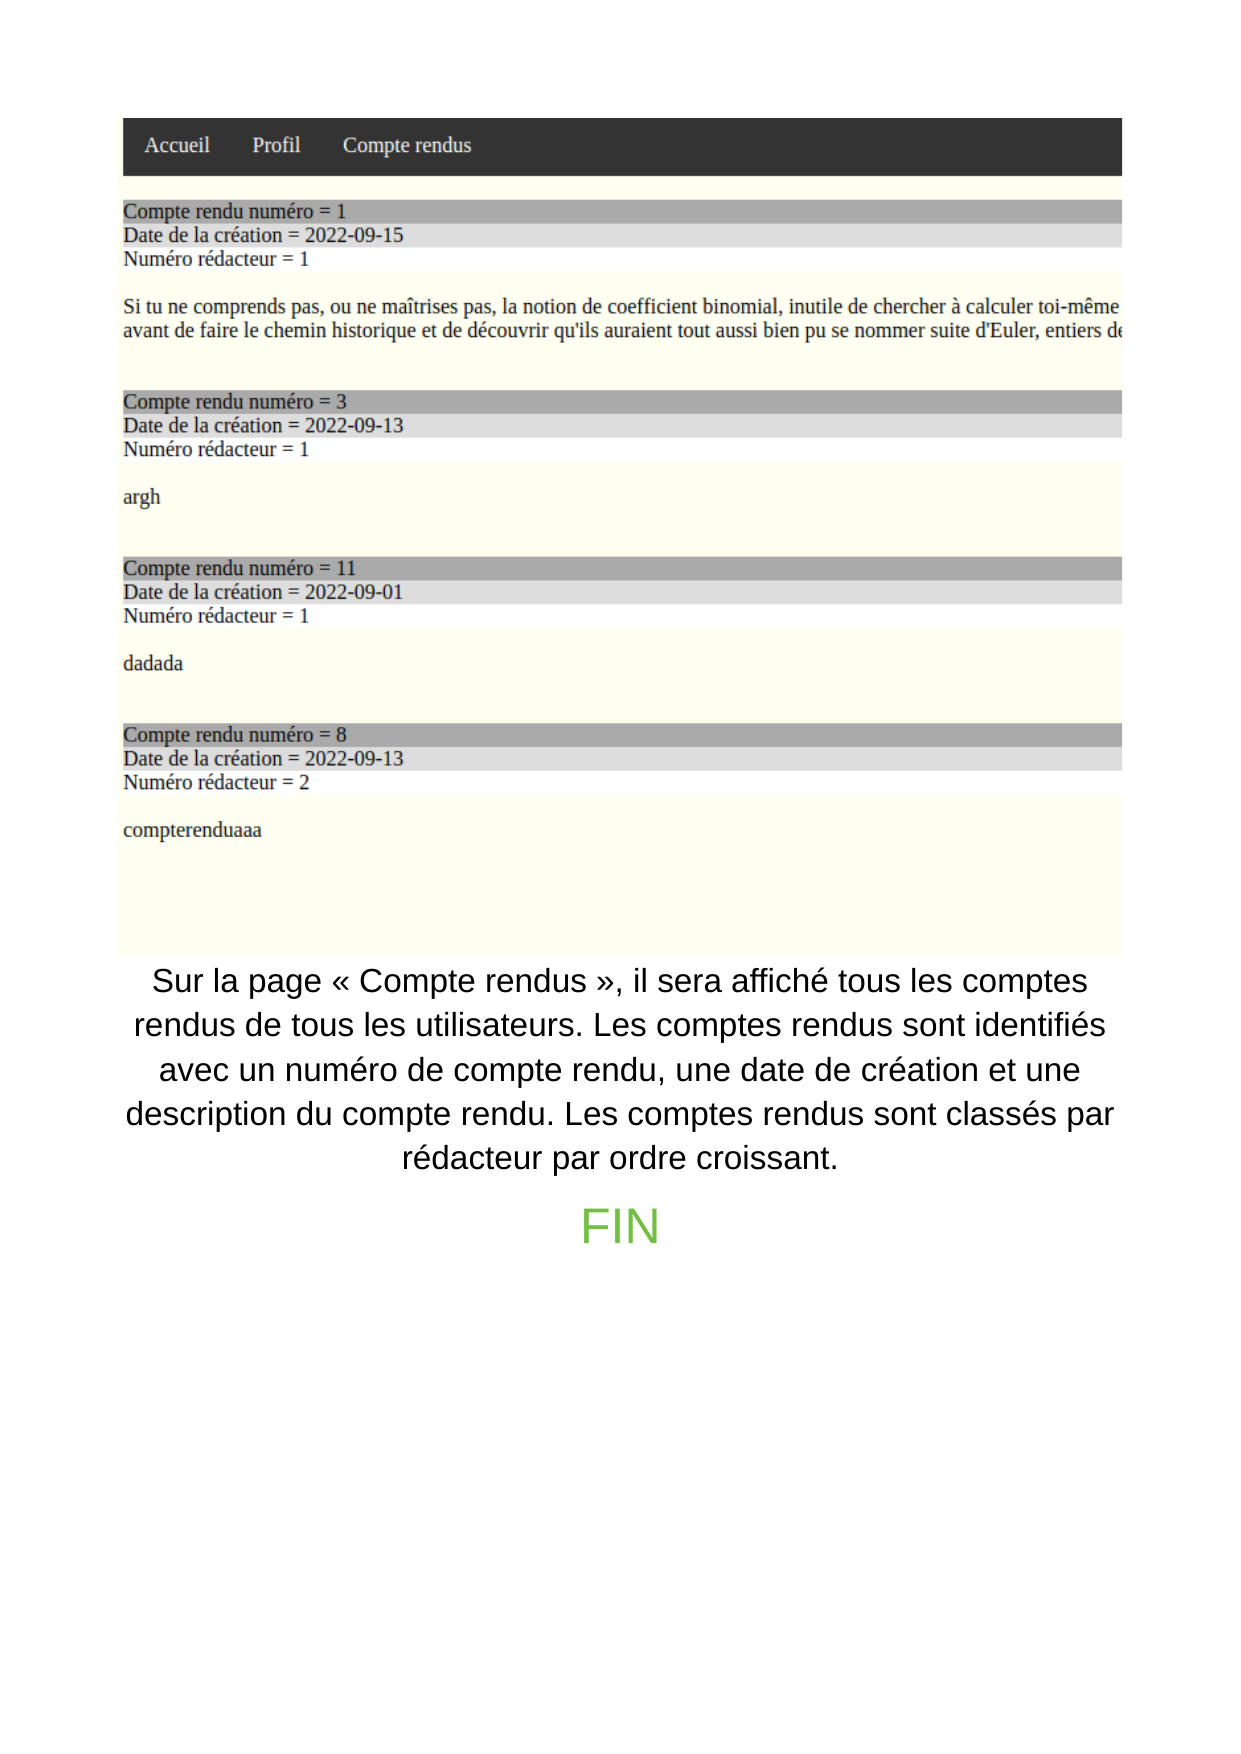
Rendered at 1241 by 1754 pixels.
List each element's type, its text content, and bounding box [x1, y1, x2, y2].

picture [118, 118, 1123, 956]
text FIN [118, 1197, 1122, 1254]
text Sur la page « Compte rendus », il sera affiché tous les comptes rendus de tous les utilisateurs. Les comptes rendus sont identifiés avec un numéro de compte rendu, une date de création et une description du compte rendu. Les comptes rendus sont classés par rédacteur par ordre croissant. [118, 956, 1122, 1176]
